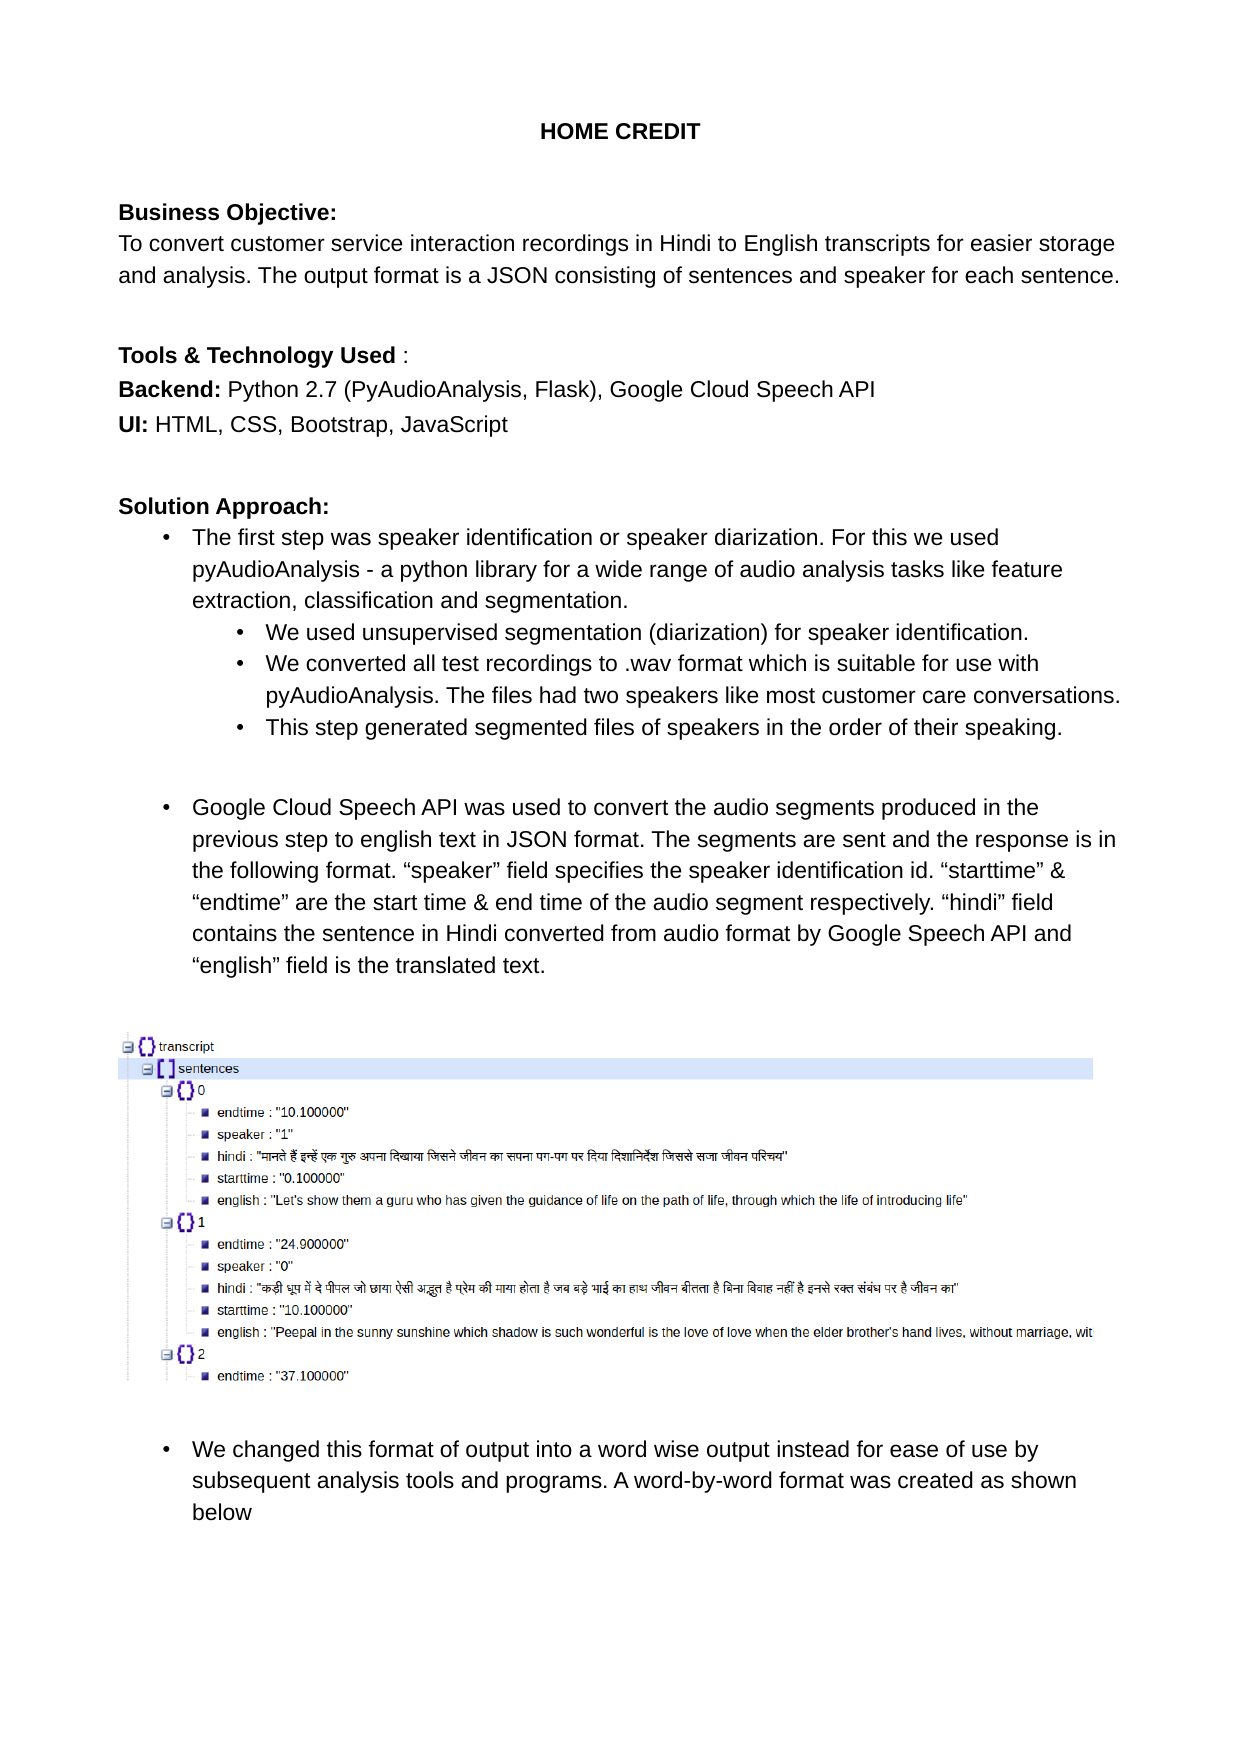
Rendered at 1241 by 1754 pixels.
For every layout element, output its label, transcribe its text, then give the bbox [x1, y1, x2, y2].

list Google Cloud Speech API was used to convert the audio segments produced in the previous step to english text in JSON format. The segments are sent and the response is in the following format. “speaker” field specifies the speaker identification id. “starttime” & “endtime” are the start time & end time of the audio segment respectively. “hindi” field contains the sentence in Hindi converted from audio format by Google Speech API and “english” field is the translated text. [162, 794, 1122, 978]
text Business Objective: [118, 199, 1122, 225]
text HOME CREDIT [118, 118, 1122, 144]
list This step generated segmented files of speakers in the order of their speaking. [236, 713, 1122, 740]
text UI: HTML, CSS, Bootstrap, JavaScript [118, 409, 1122, 438]
text To convert customer service interaction recordings in Hindi to English transcripts for easier storage and analysis. The output format is a JSON consisting of sentences and speaker for each sentence. [118, 230, 1122, 288]
text Solution Approach: [118, 493, 1122, 519]
list We converted all test recordings to .wav format which is suitable for use with pyAudioAnalysis. The files had two speakers like most customer care conversations. [236, 650, 1122, 708]
list We used unsupervised segmentation (diarization) for speaker identification. [236, 619, 1122, 645]
list We changed this format of output into a word wise output instead for ease of use by subsequent analysis tools and programs. A word-by-word format was created as shown below [162, 1436, 1122, 1525]
list The first step was speaker identification or speaker diarization. For this we used pyAudioAnalysis - a python library for a wide range of audio analysis tasks like feature extraction, classification and segmentation. [162, 524, 1122, 614]
text Tools & Technology Used : Backend: Python 2.7 (PyAudioAnalysis, Flask), Google Cloud Speech API [118, 342, 1122, 403]
picture [118, 1032, 1094, 1381]
